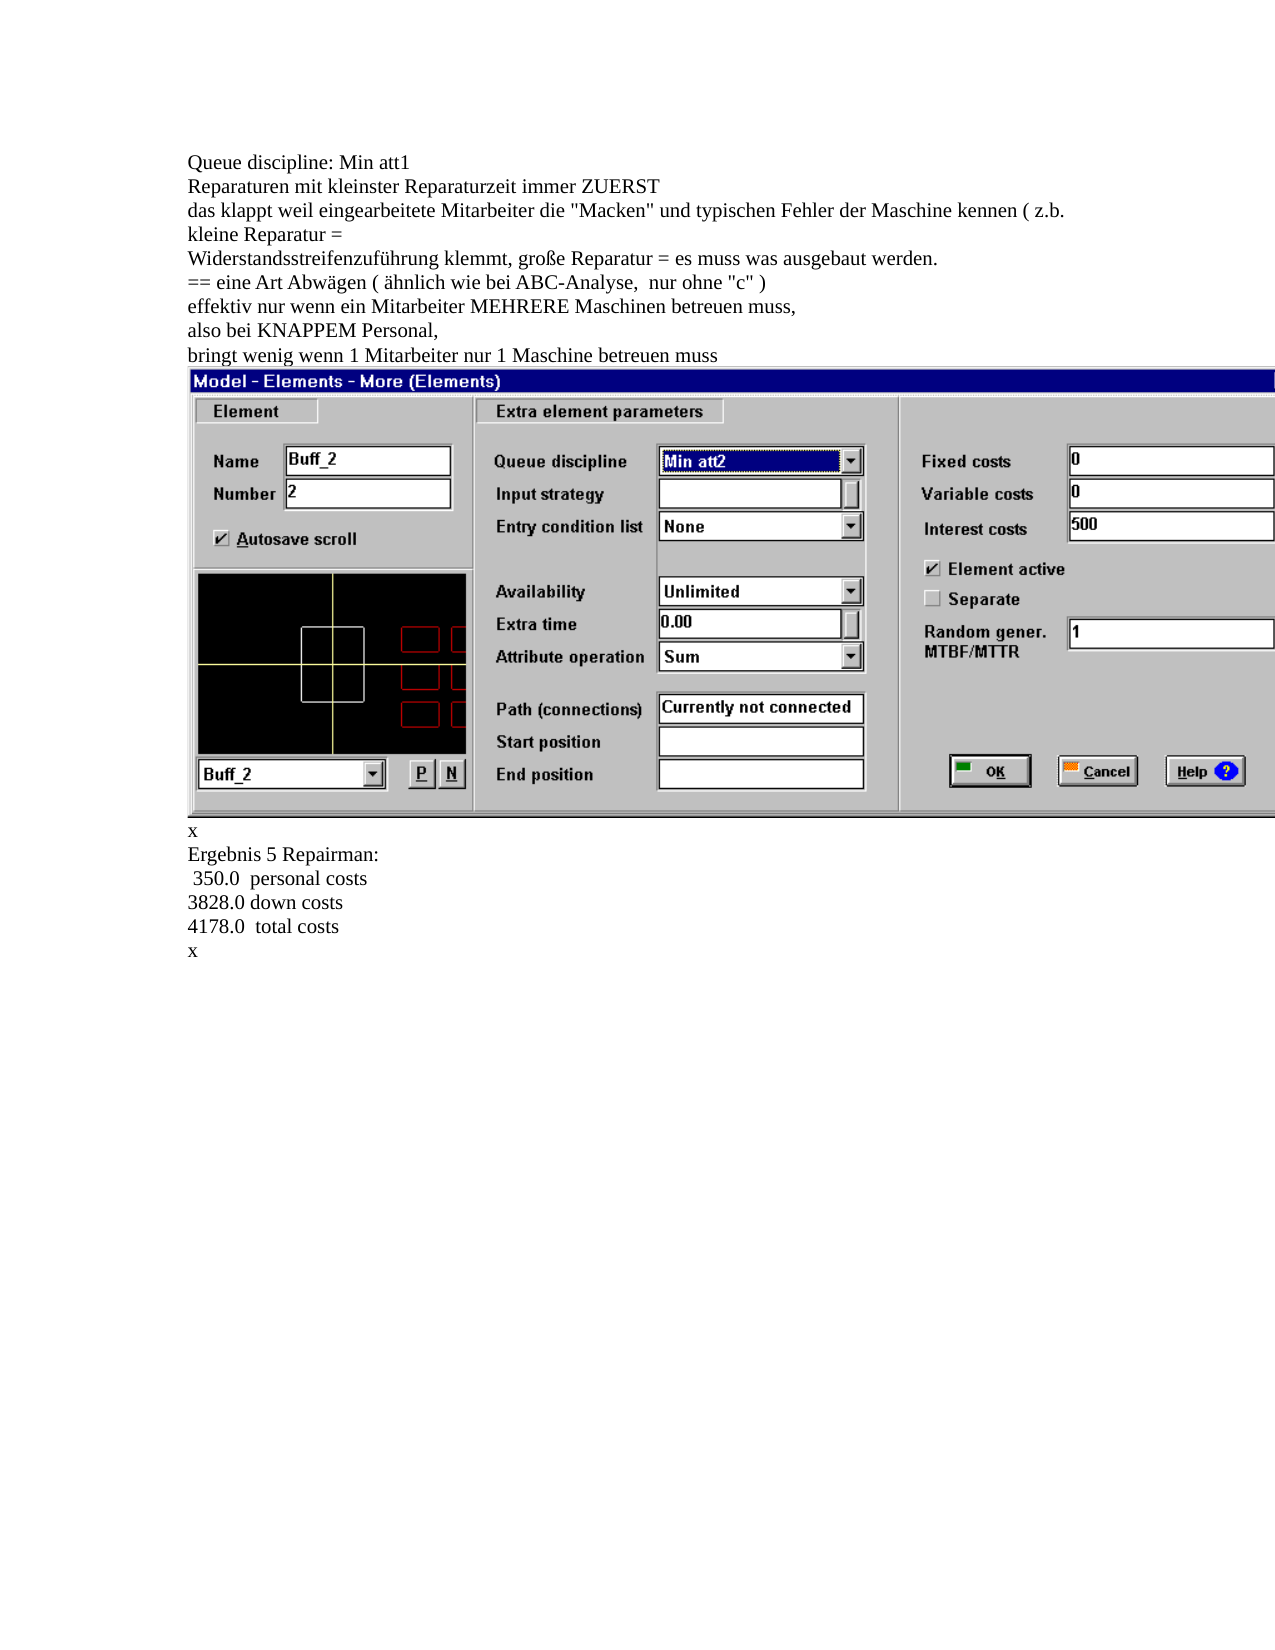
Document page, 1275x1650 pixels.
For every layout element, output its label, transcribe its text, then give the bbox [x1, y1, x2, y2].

text 350.0 personal costs [187, 866, 1087, 890]
text also bei KNAPPEM Personal, [187, 318, 1087, 342]
text Widerstandsstreifenzuführung klemmt, große Reparatur = es muss was ausgebaut werden. [187, 246, 1087, 270]
text 3828.0 down costs [187, 890, 1087, 914]
text Ergebnis 5 Repairman: [187, 842, 1087, 866]
text == eine Art Abwägen ( ähnlich wie bei ABC-Analyse, nur ohne "c" ) [187, 270, 1087, 294]
text 4178.0 total costs [187, 914, 1087, 938]
text bringt wenig wenn 1 Mitarbeiter nur 1 Maschine betreuen muss [187, 342, 1087, 366]
text das klappt weil eingearbeitete Mitarbeiter die "Macken" und typischen Fehler der Maschine kennen ( z.b. kleine Reparatur = [187, 198, 1087, 246]
text effektiv nur wenn ein Mitarbeiter MEHRERE Maschinen betreuen muss, [187, 294, 1087, 318]
text x [187, 818, 1087, 842]
text Queue discipline: Min att1 [187, 150, 1087, 174]
text Reparaturen mit kleinster Reparaturzeit immer ZUERST [187, 174, 1087, 198]
text x [187, 938, 1087, 962]
